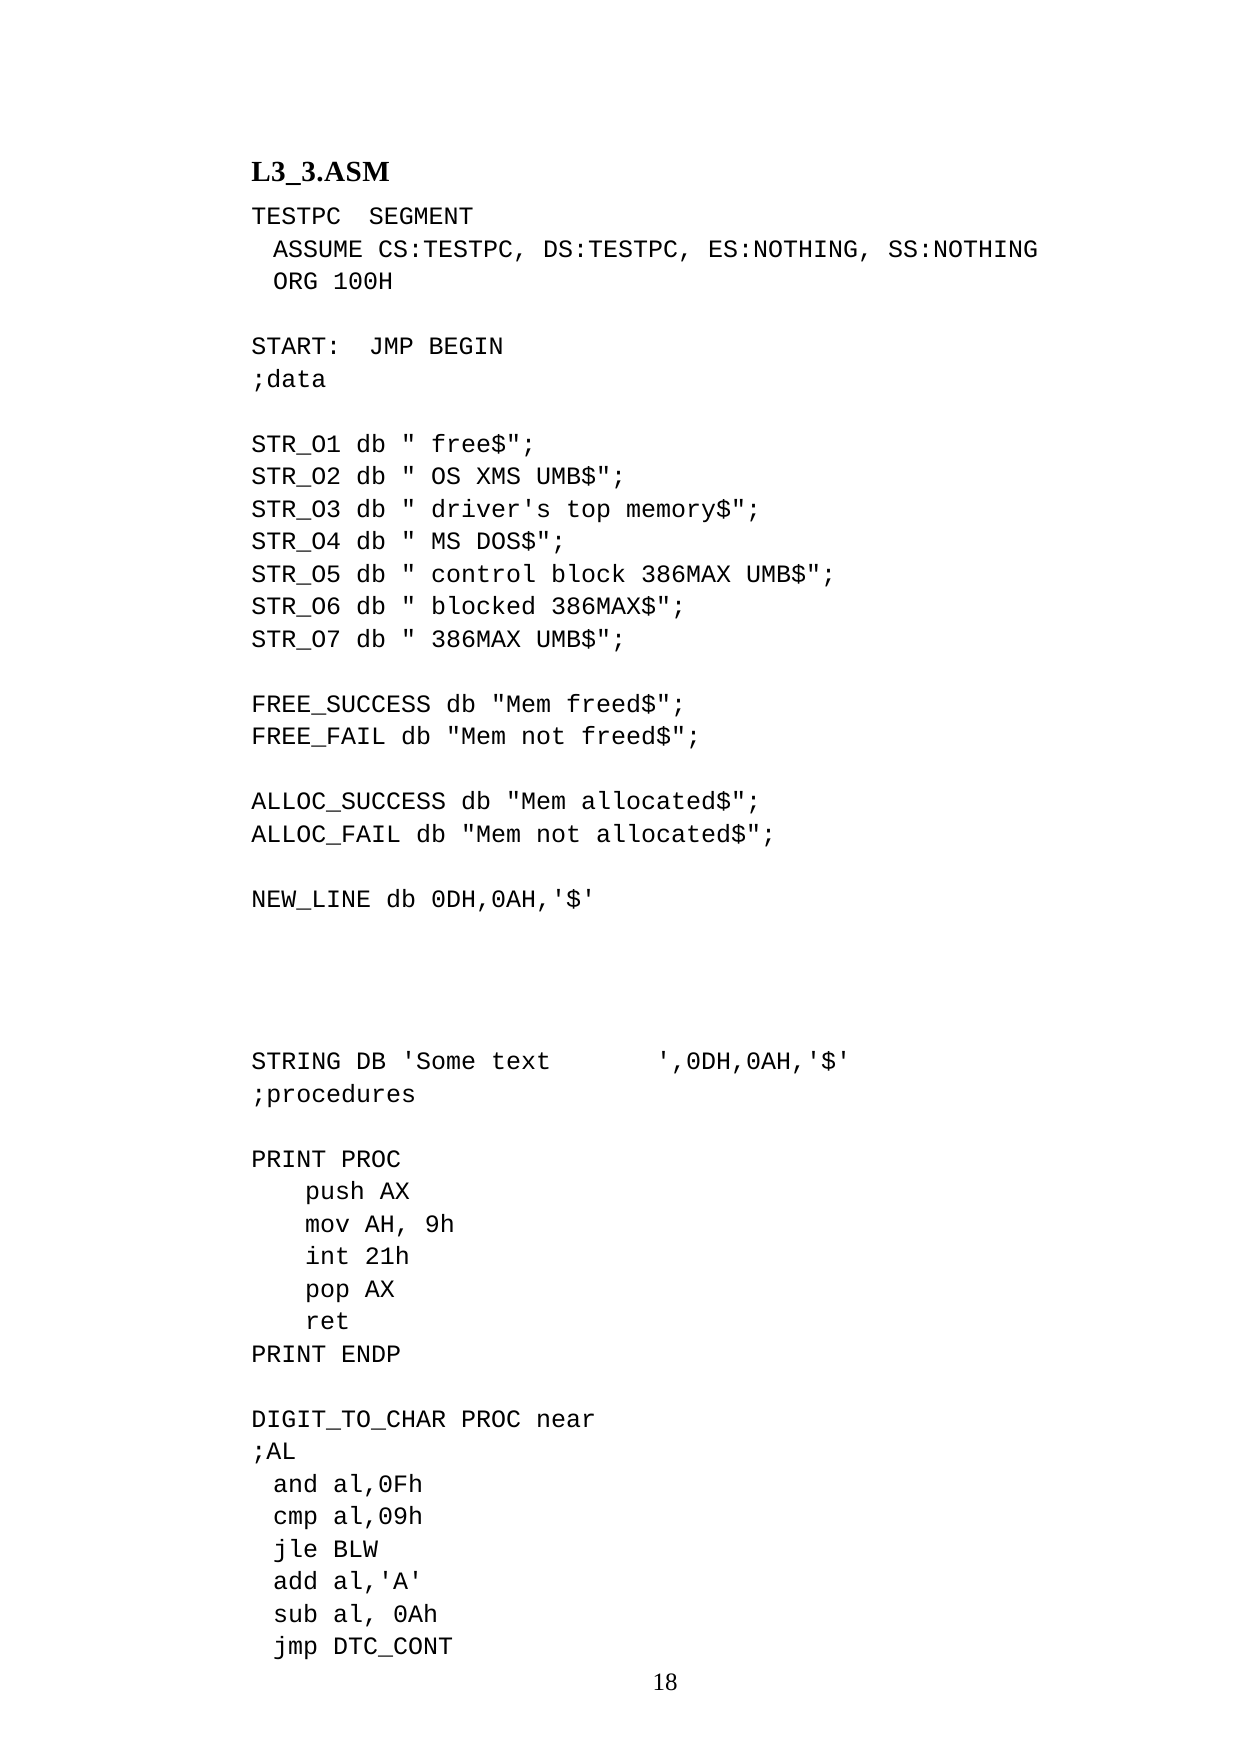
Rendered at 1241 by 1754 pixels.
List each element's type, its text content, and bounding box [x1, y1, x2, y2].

text L3_3.asm [177, 154, 1152, 187]
text ret [177, 1309, 1152, 1337]
text cmp al,09h [177, 1504, 1152, 1532]
text pop AX [177, 1276, 1152, 1305]
text FREE_FAIL db "Mem not freed$"; [177, 724, 1152, 752]
text STRING DB 'Some text ',0DH,0AH,'$' [177, 1049, 1152, 1077]
text jle BLW [177, 1536, 1152, 1565]
text and al,0Fh [177, 1471, 1152, 1500]
text STR_O6 db " blocked 386MAX$"; [177, 594, 1152, 622]
text ALLOC_SUCCESS db "Mem allocated$"; [177, 789, 1152, 817]
text STR_O4 db " MS DOS$"; [177, 529, 1152, 557]
text DIGIT_TO_CHAR PROC near [177, 1406, 1152, 1435]
text ORG 100H [177, 269, 1152, 297]
text STR_O3 db " driver's top memory$"; [177, 496, 1152, 525]
text add al,'A' [177, 1569, 1152, 1597]
text ;procedures [177, 1081, 1152, 1110]
text NEW_LINE db 0DH,0AH,'$' [177, 886, 1152, 915]
text ;AL [177, 1439, 1152, 1467]
text jmp DTC_CONT [177, 1634, 1152, 1662]
text PRINT PROC [177, 1146, 1152, 1175]
text int 21h [177, 1244, 1152, 1272]
text sub al, 0Ah [177, 1601, 1152, 1630]
text STR_O7 db " 386MAX UMB$"; [177, 626, 1152, 655]
text TESTPC SEGMENT [177, 204, 1152, 232]
text STR_O5 db " control block 386MAX UMB$"; [177, 561, 1152, 590]
text ALLOC_FAIL db "Mem not allocated$"; [177, 821, 1152, 850]
text PRINT ENDP [177, 1341, 1152, 1370]
text START: JMP BEGIN [177, 334, 1152, 362]
text mov AH, 9h [177, 1211, 1152, 1240]
text STR_O2 db " OS XMS UMB$"; [177, 464, 1152, 492]
text ;data [177, 366, 1152, 395]
text ASSUME CS:TESTPC, DS:TESTPC, ES:NOTHING, SS:NOTHING [177, 236, 1152, 265]
text STR_O1 db " free$"; [177, 431, 1152, 460]
text push AX [177, 1179, 1152, 1207]
text FREE_SUCCESS db "Mem freed$"; [177, 691, 1152, 720]
